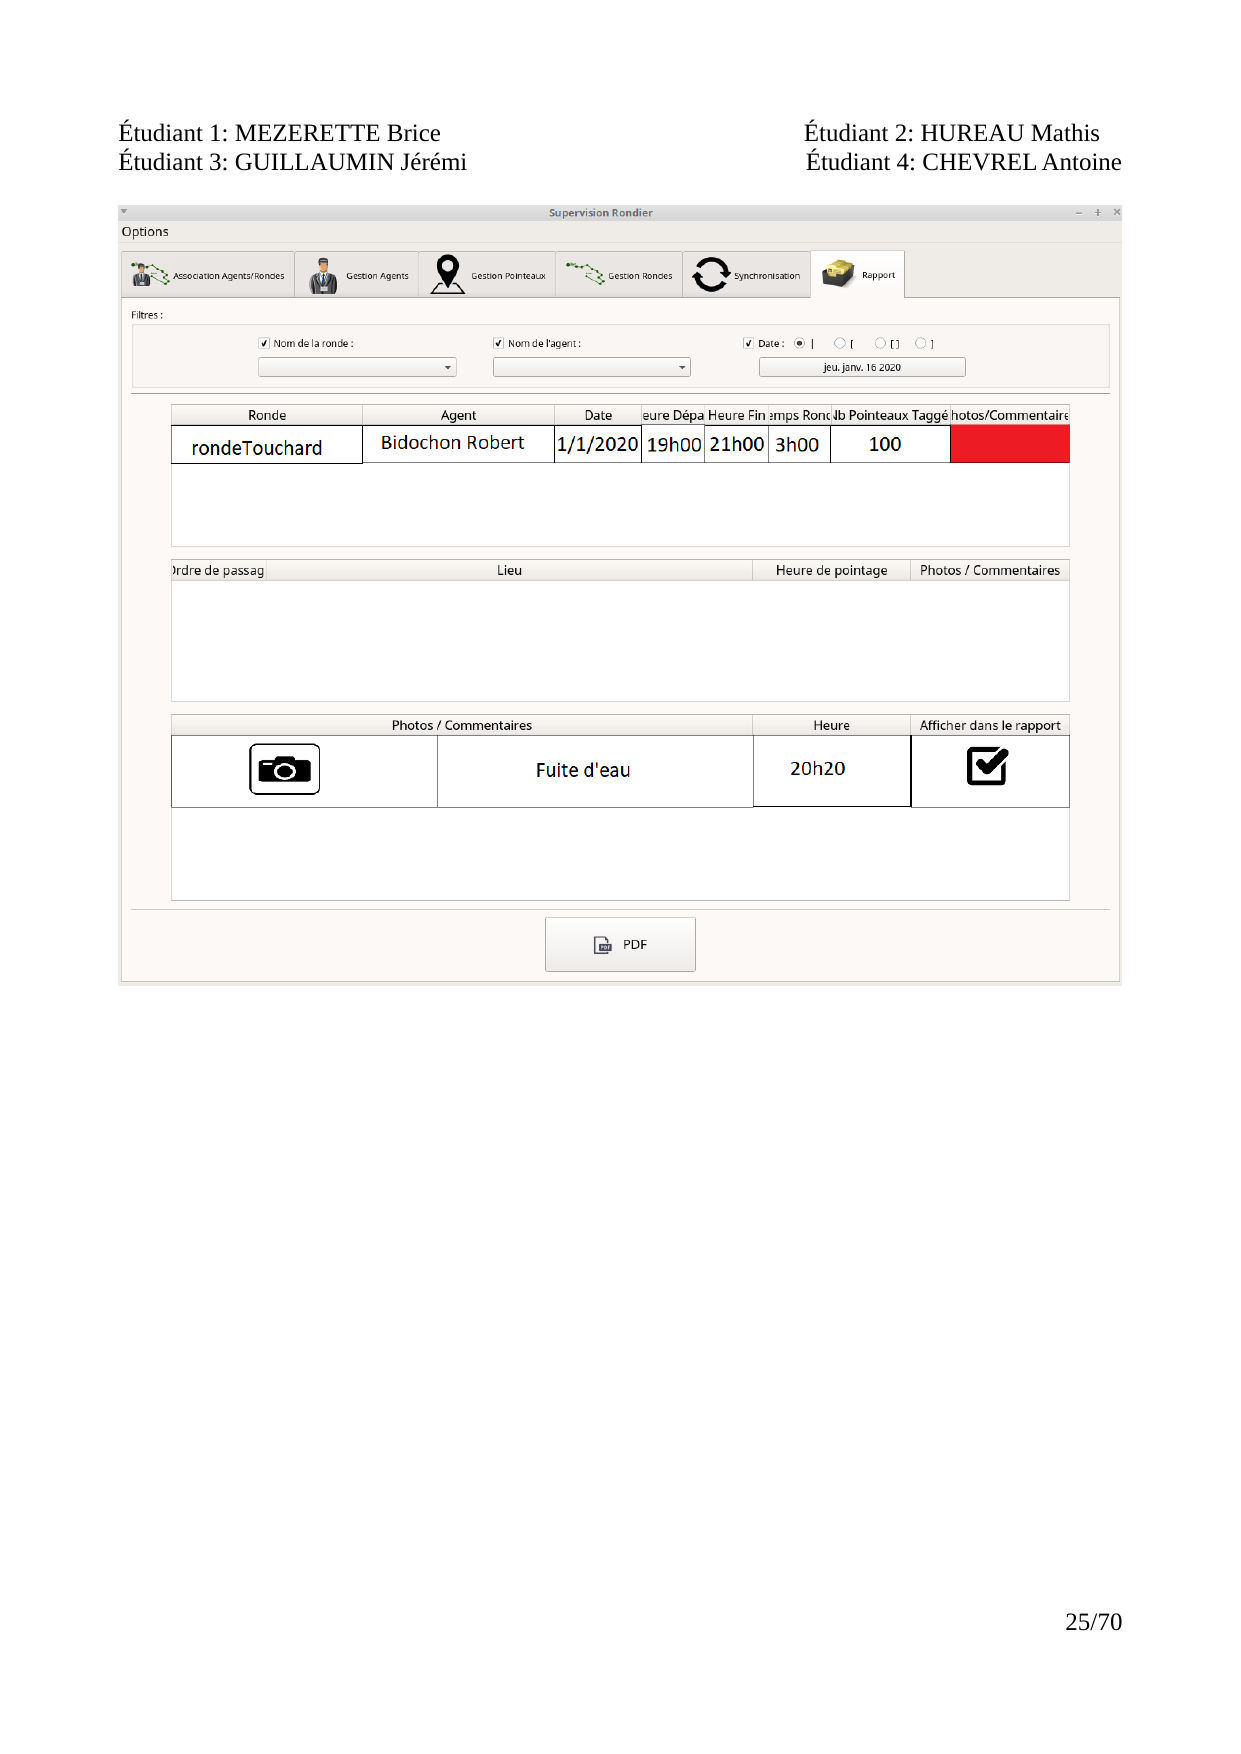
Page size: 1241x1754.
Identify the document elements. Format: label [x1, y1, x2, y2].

picture [118, 205, 1123, 1069]
